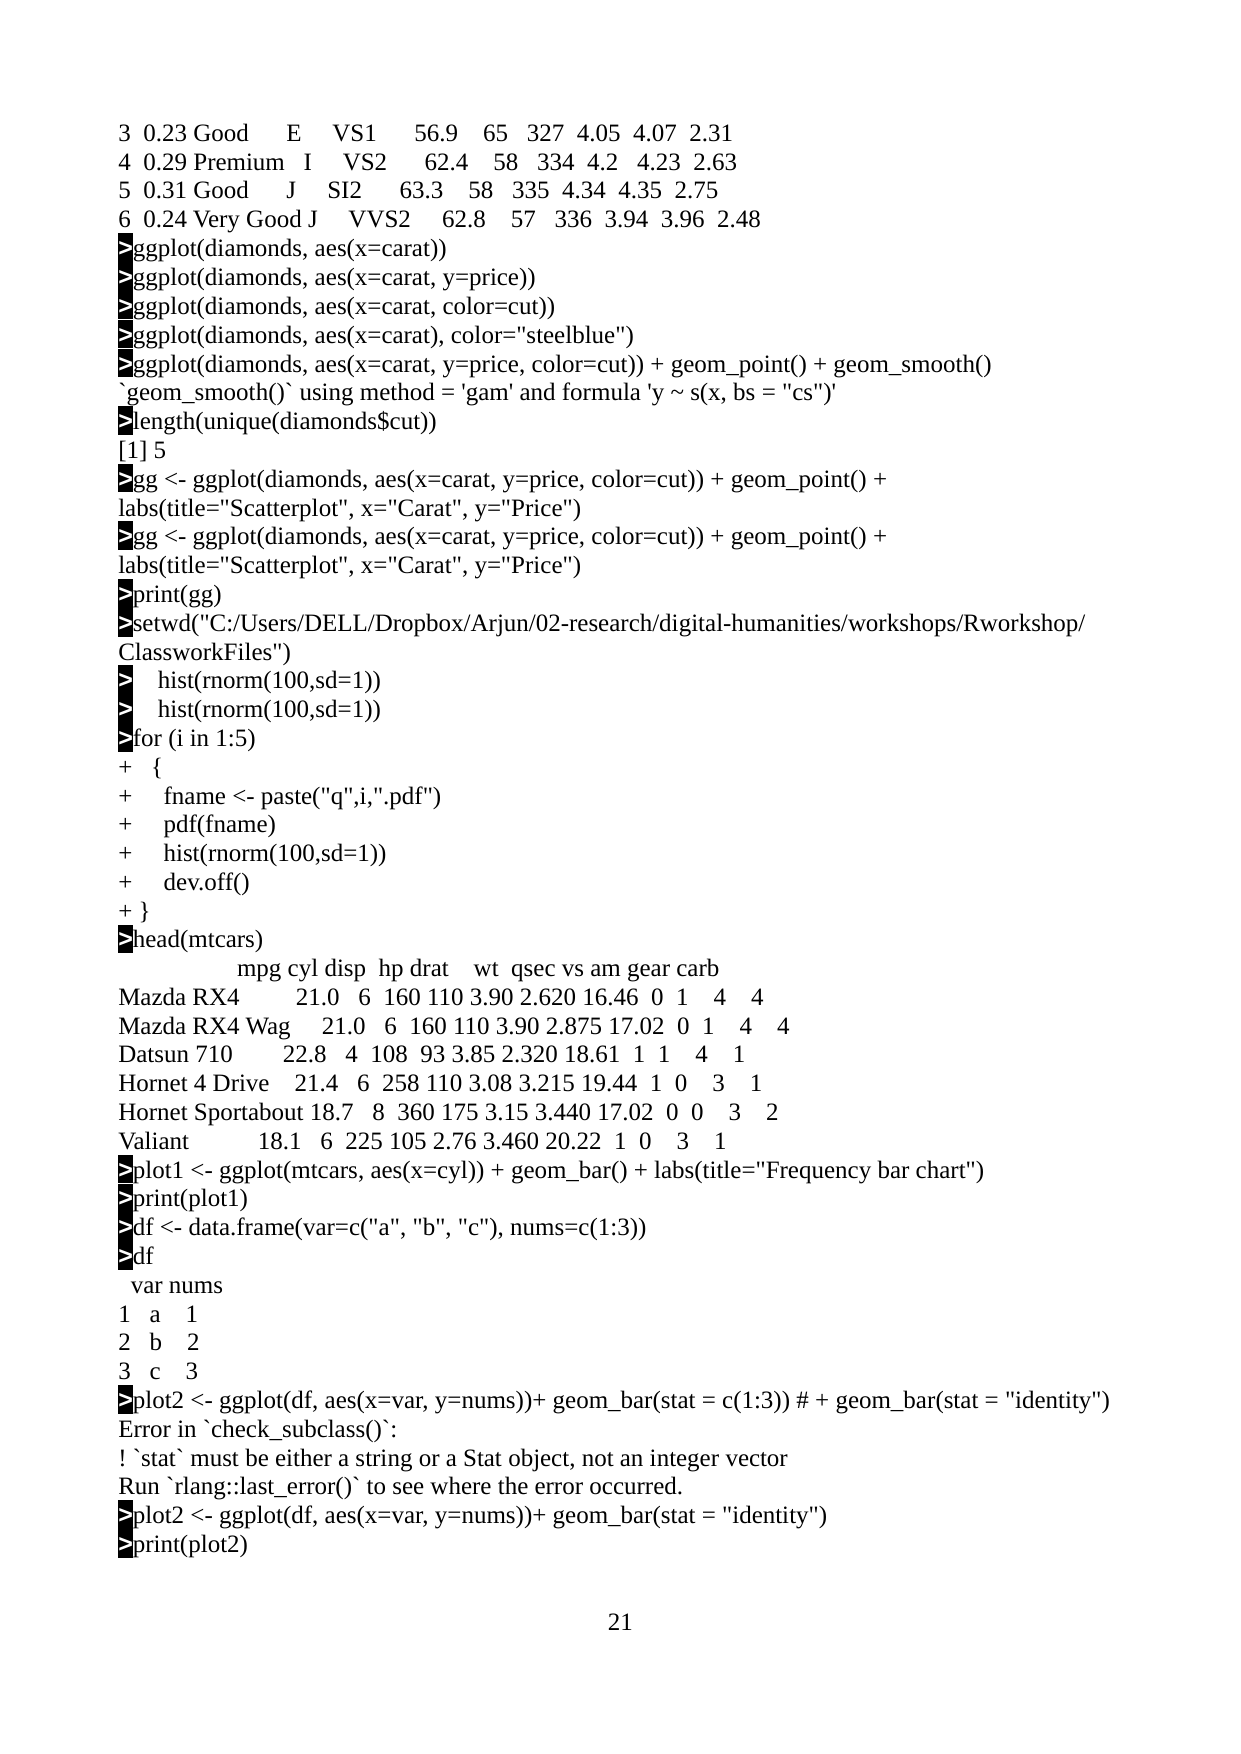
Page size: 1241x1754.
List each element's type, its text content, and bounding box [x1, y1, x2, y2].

text >ggplot(diamonds, aes(x=carat)) [118, 233, 1122, 262]
text ! `stat` must be either a string or a Stat object, not an integer vector [118, 1443, 1122, 1471]
text + fname <- paste("q",i,".pdf") [118, 781, 1122, 809]
text >print(plot2) [118, 1529, 1122, 1558]
text Valiant 18.1 6 225 105 2.76 3.460 20.22 1 0 3 1 [118, 1126, 1122, 1154]
text >head(mtcars) [118, 924, 1122, 953]
text > hist(rnorm(100,sd=1)) [118, 694, 1122, 723]
text Mazda RX4 21.0 6 160 110 3.90 2.620 16.46 0 1 4 4 [118, 982, 1122, 1011]
text >length(unique(diamonds$cut)) [118, 406, 1122, 435]
text >ggplot(diamonds, aes(x=carat, y=price)) [118, 262, 1122, 291]
text + } [118, 896, 1122, 924]
text 6 0.24 Very Good J VVS2 62.8 57 336 3.94 3.96 2.48 [118, 204, 1122, 233]
text 2 b 2 [118, 1327, 1122, 1356]
text >gg <- ggplot(diamonds, aes(x=carat, y=price, color=cut)) + geom_point() + labs(title="Scatterplot", x="Carat", y="Price") [118, 464, 1122, 521]
text + pdf(fname) [118, 809, 1122, 838]
text Mazda RX4 Wag 21.0 6 160 110 3.90 2.875 17.02 0 1 4 4 [118, 1011, 1122, 1039]
text Datsun 710 22.8 4 108 93 3.85 2.320 18.61 1 1 4 1 [118, 1039, 1122, 1068]
text >ggplot(diamonds, aes(x=carat), color="steelblue") [118, 320, 1122, 348]
text >gg <- ggplot(diamonds, aes(x=carat, y=price, color=cut)) + geom_point() + labs(title="Scatterplot", x="Carat", y="Price") [118, 521, 1122, 579]
text >ggplot(diamonds, aes(x=carat, y=price, color=cut)) + geom_point() + geom_smooth() [118, 348, 1122, 377]
text >plot2 <- ggplot(df, aes(x=var, y=nums))+ geom_bar(stat = "identity") [118, 1500, 1122, 1529]
text Run `rlang::last_error()` to see where the error occurred. [118, 1471, 1122, 1500]
text >plot1 <- ggplot(mtcars, aes(x=cyl)) + geom_bar() + labs(title="Frequency bar chart") [118, 1154, 1122, 1183]
text mpg cyl disp hp drat wt qsec vs am gear carb [118, 953, 1122, 982]
text >setwd("C:/Users/DELL/Dropbox/Arjun/02-research/digital-humanities/workshops/Rworkshop/ClassworkFiles") [118, 608, 1122, 665]
text Hornet Sportabout 18.7 8 360 175 3.15 3.440 17.02 0 0 3 2 [118, 1097, 1122, 1126]
text >df <- data.frame(var=c("a", "b", "c"), nums=c(1:3)) [118, 1212, 1122, 1241]
text + hist(rnorm(100,sd=1)) [118, 838, 1122, 867]
text 5 0.31 Good J SI2 63.3 58 335 4.34 4.35 2.75 [118, 176, 1122, 204]
text + { [118, 752, 1122, 781]
text >df [118, 1241, 1122, 1270]
text >print(plot1) [118, 1183, 1122, 1212]
text > hist(rnorm(100,sd=1)) [118, 665, 1122, 694]
text 1 a 1 [118, 1299, 1122, 1327]
text 3 0.23 Good E VS1 56.9 65 327 4.05 4.07 2.31 [118, 118, 1122, 147]
text `geom_smooth()` using method = 'gam' and formula 'y ~ s(x, bs = "cs")' [118, 377, 1122, 406]
text [1] 5 [118, 435, 1122, 464]
text 3 c 3 [118, 1356, 1122, 1385]
text + dev.off() [118, 867, 1122, 896]
text Error in `check_subclass()`: [118, 1414, 1122, 1443]
text >print(gg) [118, 579, 1122, 608]
text >plot2 <- ggplot(df, aes(x=var, y=nums))+ geom_bar(stat = c(1:3)) # + geom_bar(stat = "identity") [118, 1385, 1122, 1414]
text >for (i in 1:5) [118, 723, 1122, 752]
text >ggplot(diamonds, aes(x=carat, color=cut)) [118, 291, 1122, 320]
text var nums [118, 1270, 1122, 1299]
text Hornet 4 Drive 21.4 6 258 110 3.08 3.215 19.44 1 0 3 1 [118, 1068, 1122, 1097]
text 4 0.29 Premium I VS2 62.4 58 334 4.2 4.23 2.63 [118, 147, 1122, 176]
